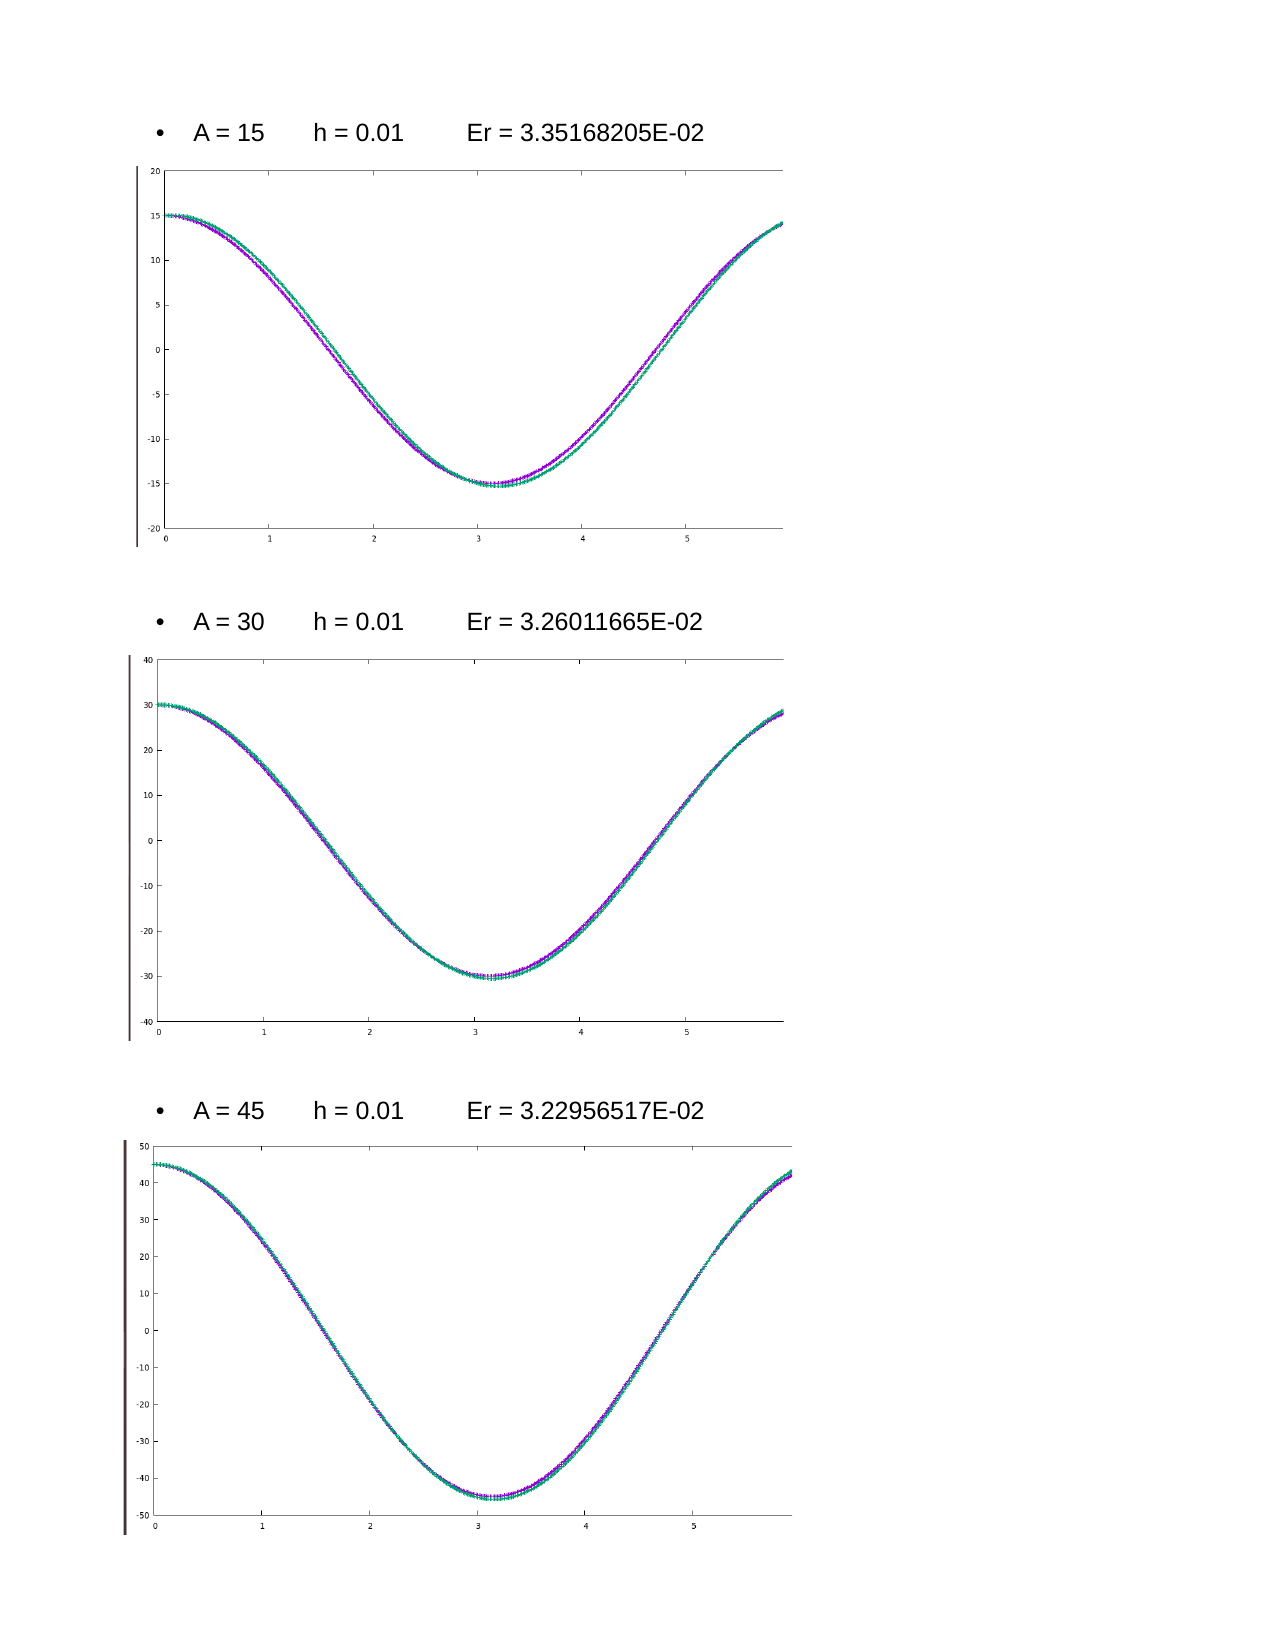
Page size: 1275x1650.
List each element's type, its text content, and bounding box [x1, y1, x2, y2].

list A = 45 h = 0.01 Er = 3.22956517E-02 [156, 1096, 1157, 1124]
picture [128, 655, 153, 1041]
list A = 30 h = 0.01 Er = 3.26011665E-02 [156, 607, 1157, 636]
picture [136, 166, 161, 547]
picture [123, 1140, 149, 1535]
list A = 15 h = 0.01 Er = 3.35168205E-02 [156, 118, 1157, 147]
